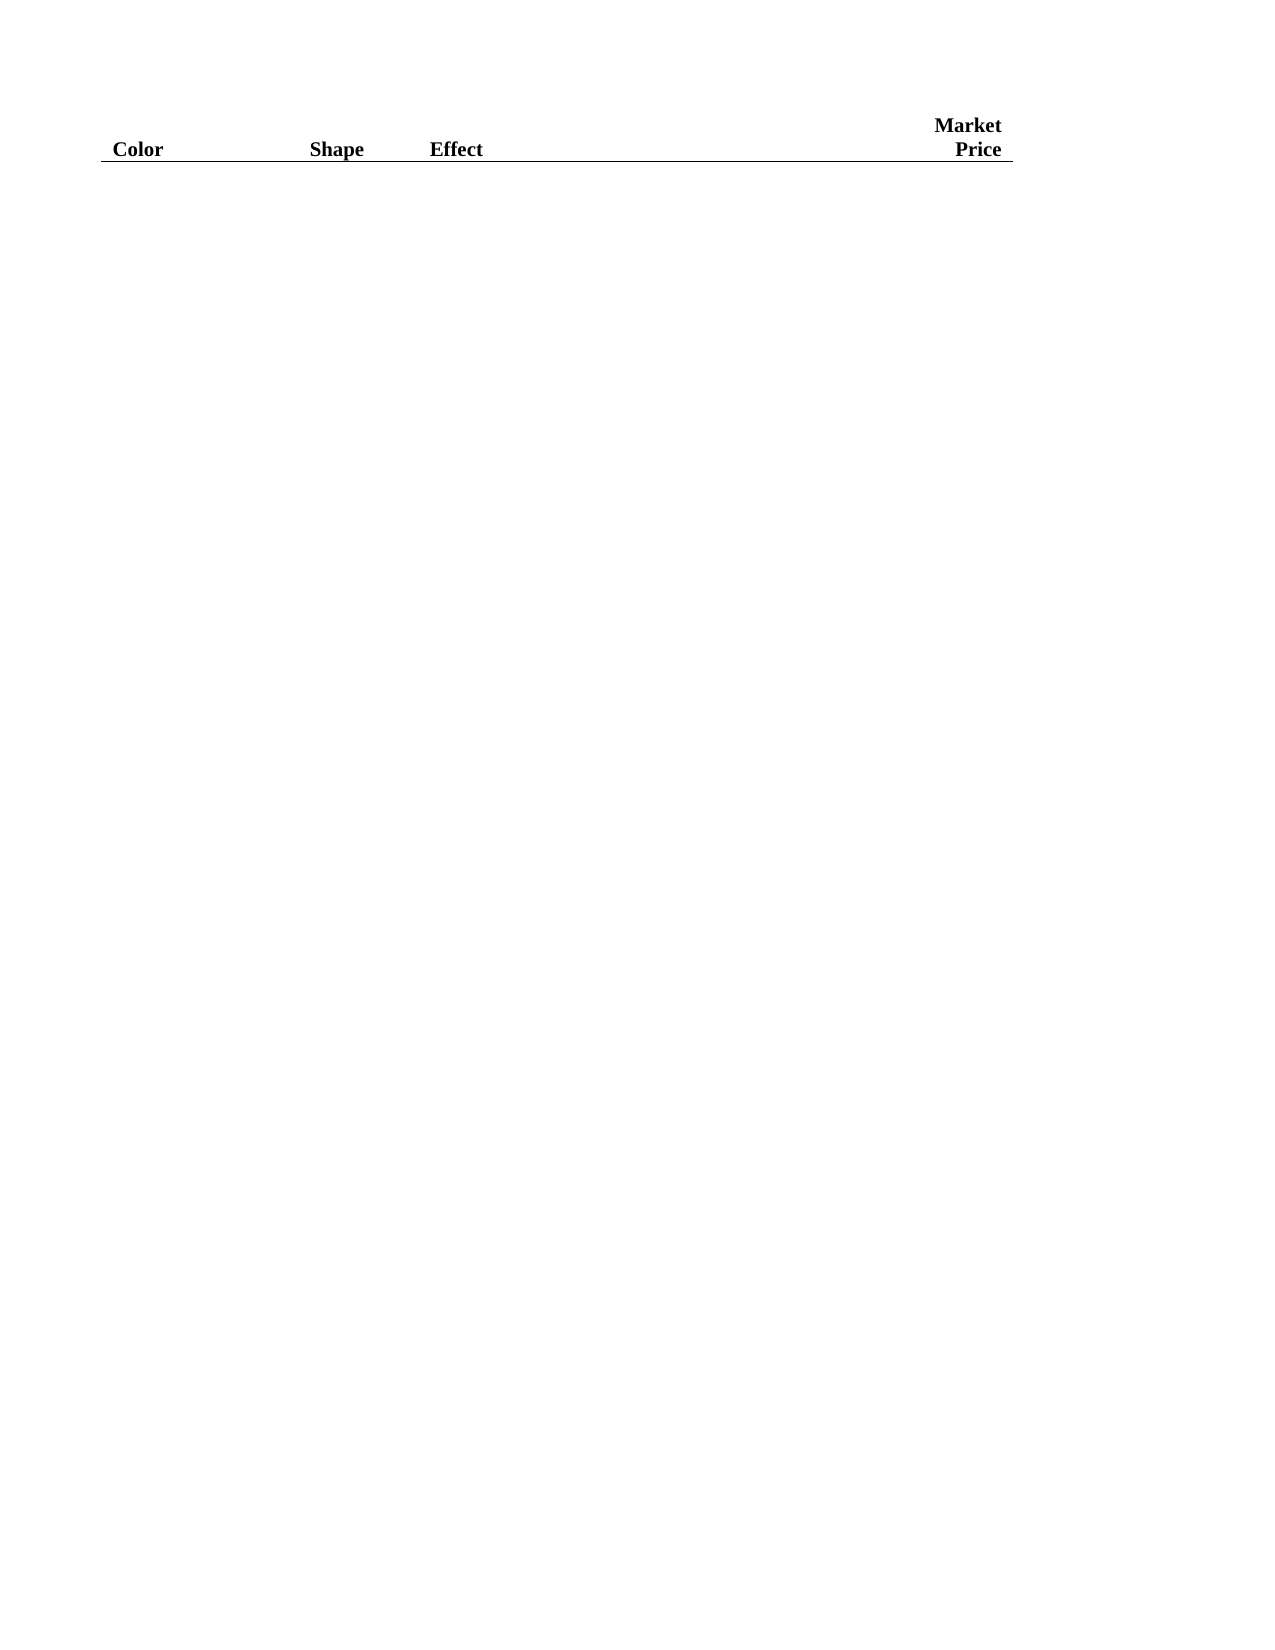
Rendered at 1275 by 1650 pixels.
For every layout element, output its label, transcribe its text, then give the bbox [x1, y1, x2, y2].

table_header Color [101, 113, 298, 161]
table_header Market Price [881, 113, 1012, 161]
table_header Shape [298, 113, 418, 161]
table_header Effect [418, 113, 881, 161]
